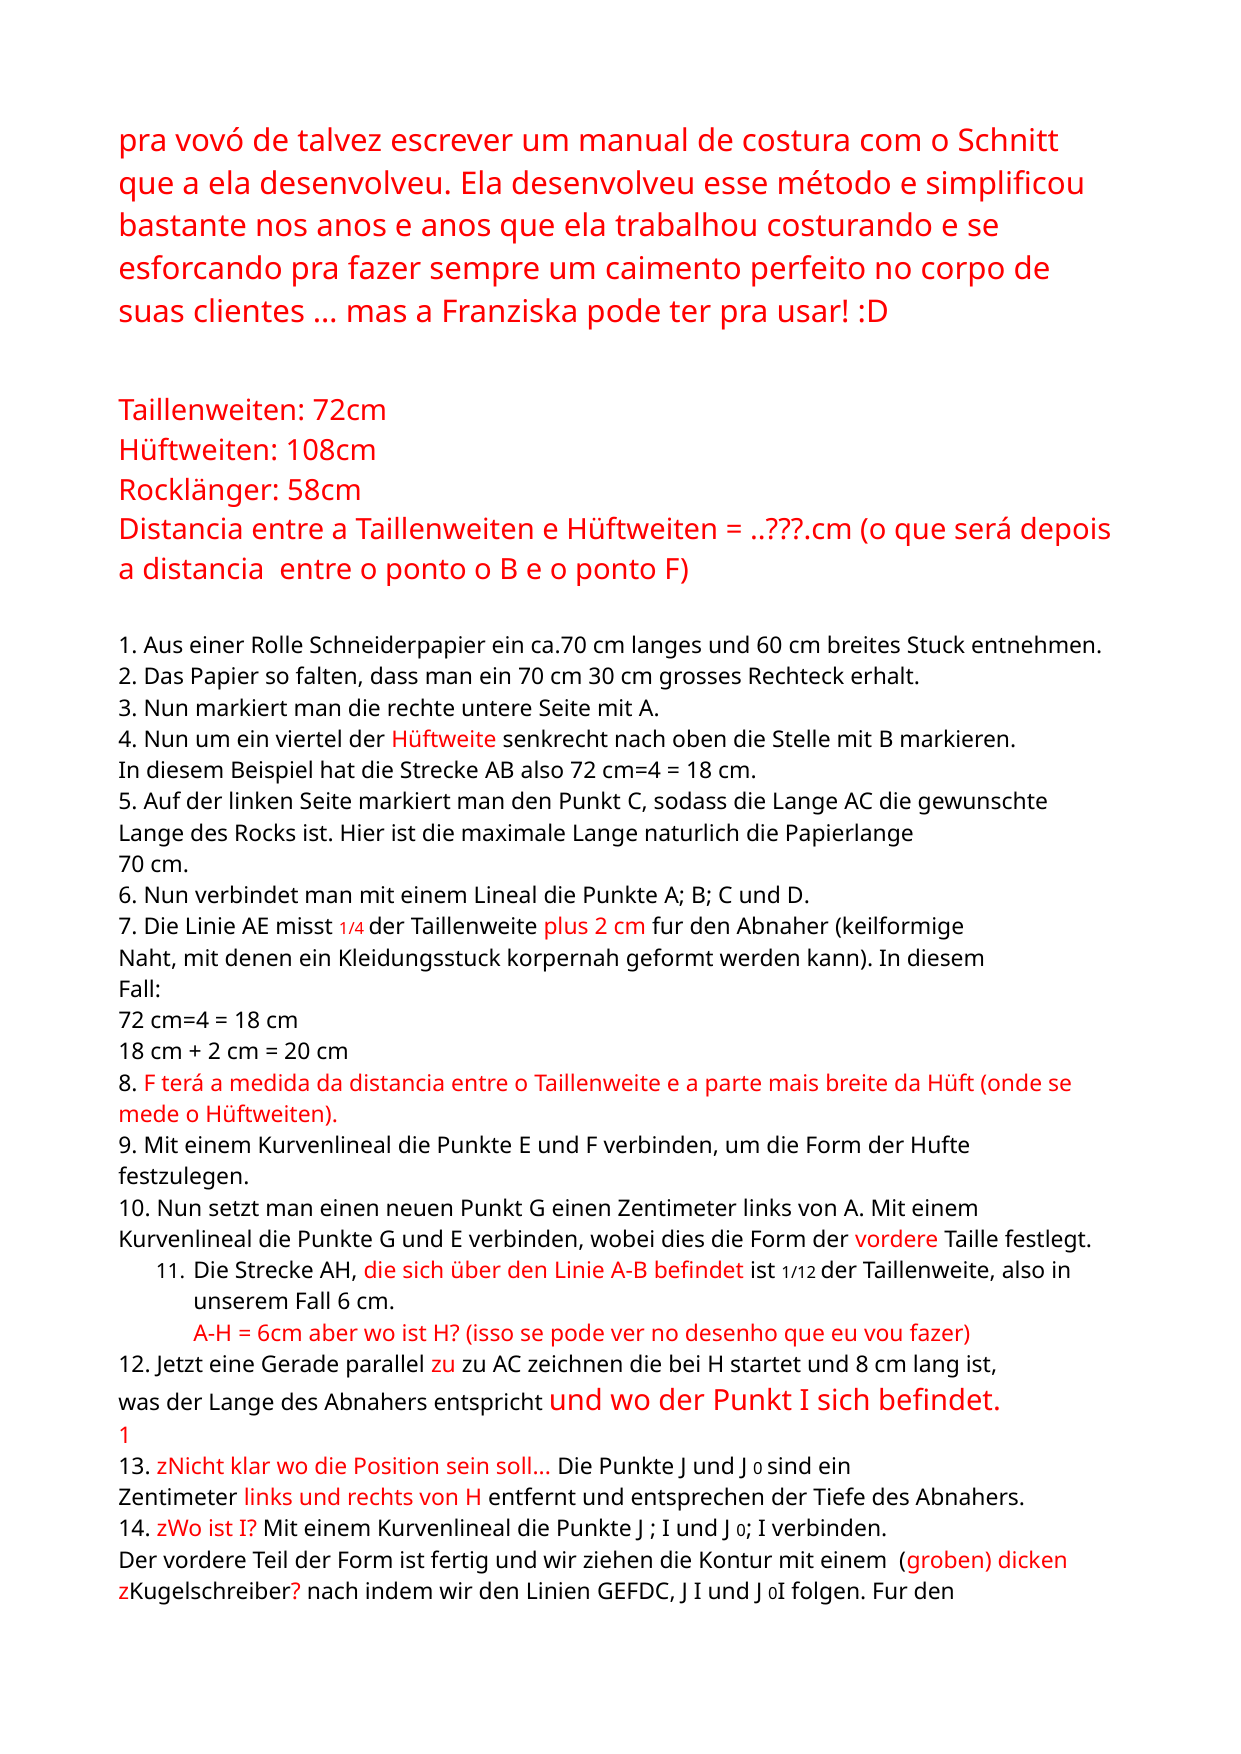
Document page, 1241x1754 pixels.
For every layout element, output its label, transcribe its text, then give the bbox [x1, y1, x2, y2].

text 5. Auf der linken Seite markiert man den Punkt C, sodass die Lange AC die gewunschte [118, 785, 1122, 816]
text festzulegen. [118, 1160, 1122, 1191]
text 8. F terá a medida da distancia entre o Taillenweite e a parte mais breite da Hüft (onde se mede o Hüftweiten). [118, 1066, 1122, 1129]
text Fall: [118, 973, 1122, 1004]
text 12. Jetzt eine Gerade parallel zu zu AC zeichnen die bei H startet und 8 cm lang ist, [118, 1348, 1122, 1379]
text 6. Nun verbindet man mit einem Lineal die Punkte A; B; C und D. [118, 879, 1122, 910]
text was der Lange des Abnahers entspricht und wo der Punkt I sich befindet. [118, 1379, 1122, 1419]
text Rocklänger: 58cm [118, 469, 1122, 508]
text 14. zWo ist I? Mit einem Kurvenlineal die Punkte J ; I und J 0; I verbinden. [118, 1512, 1122, 1544]
text 4. Nun um ein viertel der Hüftweite senkrecht nach oben die Stelle mit B markieren. [118, 723, 1122, 754]
text Distancia entre a Taillenweiten e Hüftweiten = ..???.cm (o que será depois a distancia entre o ponto o B e o ponto F) [118, 508, 1122, 588]
text Hüftweiten: 108cm [118, 429, 1122, 469]
text 1. Aus einer Rolle Schneiderpapier ein ca.70 cm langes und 60 cm breites Stuck entnehmen. [118, 629, 1122, 660]
text 9. Mit einem Kurvenlineal die Punkte E und F verbinden, um die Form der Hufte [118, 1129, 1122, 1160]
text 1 [118, 1419, 1122, 1450]
text 10. Nun setzt man einen neuen Punkt G einen Zentimeter links von A. Mit einem [118, 1191, 1122, 1223]
list A-H = 6cm aber wo ist H? (isso se pode ver no desenho que eu vou fazer) [156, 1316, 1122, 1348]
text 13. zNicht klar wo die Position sein soll... Die Punkte J und J 0 sind ein [118, 1450, 1122, 1481]
text Der vordere Teil der Form ist fertig und wir ziehen die Kontur mit einem (groben) dicken [118, 1544, 1122, 1575]
text 70 cm. [118, 848, 1122, 879]
text Taillenweiten: 72cm [118, 389, 1122, 429]
text 3. Nun markiert man die rechte untere Seite mit A. [118, 691, 1122, 723]
text Kurvenlineal die Punkte G und E verbinden, wobei dies die Form der vordere Taille festlegt. [118, 1223, 1122, 1254]
text Zentimeter links und rechts von H entfernt und entsprechen der Tiefe des Abnahers. [118, 1481, 1122, 1512]
text Lange des Rocks ist. Hier ist die maximale Lange naturlich die Papierlange [118, 816, 1122, 848]
text pra vovó de talvez escrever um manual de costura com o Schnitt que a ela desenvolveu. Ela desenvolveu esse método e simplificou bastante nos anos e anos que ela trabalhou costurando e se esforcando pra fazer sempre um caimento perfeito no corpo de suas clientes … mas a Franziska pode ter pra usar! :D [118, 118, 1122, 331]
text 2. Das Papier so falten, dass man ein 70 cm 30 cm grosses Rechteck erhalt. [118, 660, 1122, 691]
list Die Strecke AH, die sich über den Linie A-B befindet ist 1/12 der Taillenweite, also in unserem Fall 6 cm. [156, 1254, 1122, 1316]
text zKugelschreiber? nach indem wir den Linien GEFDC, J I und J 0I folgen. Fur den [118, 1575, 1122, 1606]
text In diesem Beispiel hat die Strecke AB also 72 cm=4 = 18 cm. [118, 754, 1122, 785]
text 72 cm=4 = 18 cm [118, 1004, 1122, 1035]
text 18 cm + 2 cm = 20 cm [118, 1035, 1122, 1066]
text 7. Die Linie AE misst 1/4 der Taillenweite plus 2 cm fur den Abnaher (keilformige [118, 910, 1122, 941]
text Naht, mit denen ein Kleidungsstuck korpernah geformt werden kann). In diesem [118, 941, 1122, 973]
